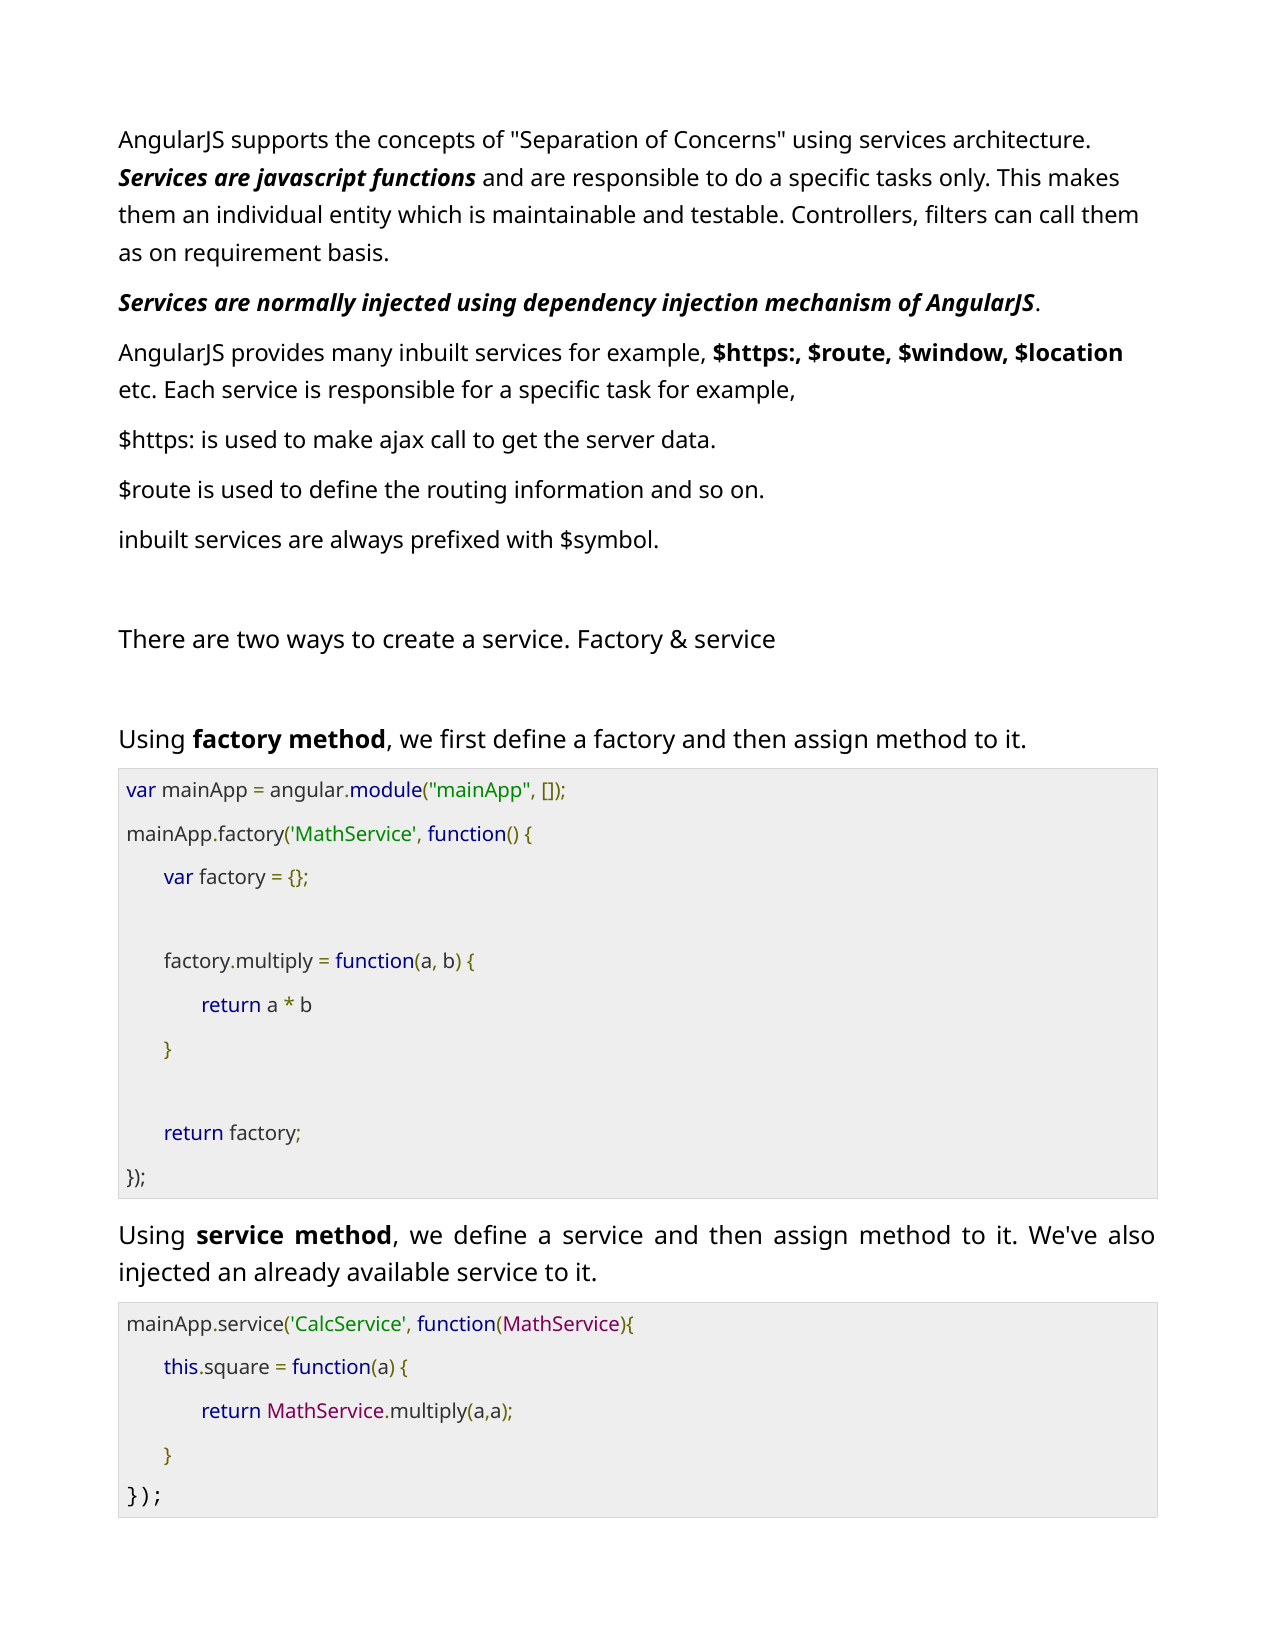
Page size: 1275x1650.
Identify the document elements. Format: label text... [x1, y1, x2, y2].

text this.square = function(a) { [119, 1345, 1157, 1381]
text var mainApp = angular.module("mainApp", []); [119, 769, 1157, 804]
text Using factory method, we first define a factory and then assign method to it. [118, 718, 1157, 756]
text $route is used to define the routing information and so on. [118, 468, 1157, 506]
text mainApp.service('CalcService', function(MathService){ [119, 1303, 1157, 1337]
text var factory = {}; [119, 855, 1157, 891]
text Services are normally injected using dependency injection mechanism of AngularJS. [118, 281, 1157, 318]
text return a * b [119, 983, 1157, 1019]
text $https: is used to make ajax call to get the server data. [118, 418, 1157, 456]
text mainApp.factory('MathService', function() { [119, 811, 1157, 847]
text }); [119, 1154, 1157, 1198]
text There are two ways to create a service. Factory & service [118, 618, 1157, 656]
text inbuilt services are always prefixed with $symbol. [118, 518, 1157, 556]
text }); [119, 1476, 1157, 1517]
text Using service method, we define a service and then assign method to it. We've also injected an already available service to it. [118, 1214, 1157, 1289]
text } [119, 1432, 1157, 1468]
text return MathService.multiply(a,a); [119, 1389, 1157, 1424]
text AngularJS supports the concepts of "Separation of Concerns" using services architecture. Services are javascript functions and are responsible to do a specific tasks only. This makes them an individual entity which is maintainable and testable. Controllers, filters can call them as on requirement basis. [118, 118, 1157, 268]
text } [119, 1026, 1157, 1062]
text return factory; [119, 1111, 1157, 1147]
text factory.multiply = function(a, b) { [119, 939, 1157, 975]
text AngularJS provides many inbuilt services for example, $https:, $route, $window, $location etc. Each service is responsible for a specific task for example, [118, 331, 1157, 406]
